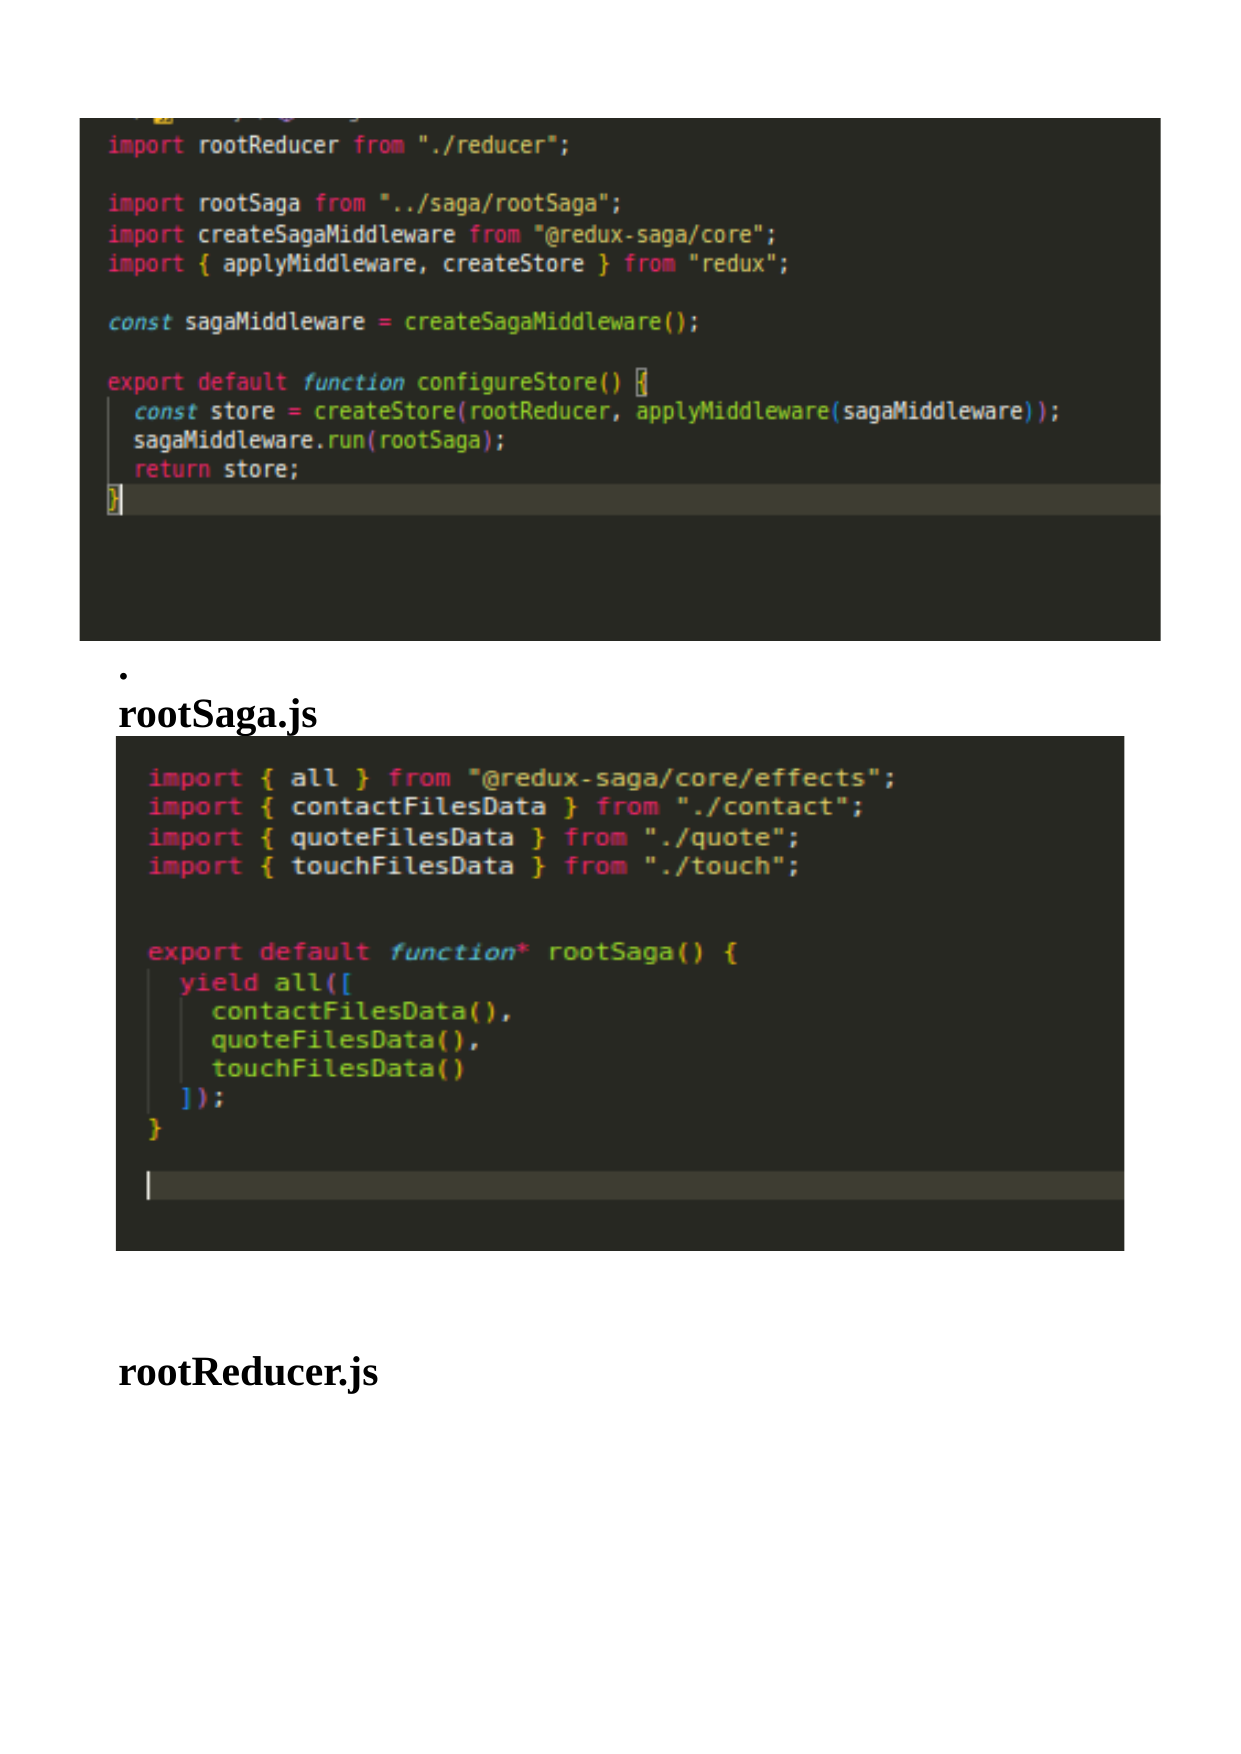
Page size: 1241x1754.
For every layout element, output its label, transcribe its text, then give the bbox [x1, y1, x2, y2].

text rootSaga.js [118, 688, 1122, 736]
picture [115, 736, 1125, 1251]
text . [118, 641, 1122, 688]
picture [79, 118, 1161, 641]
text rootReducer.js [118, 1346, 1122, 1394]
